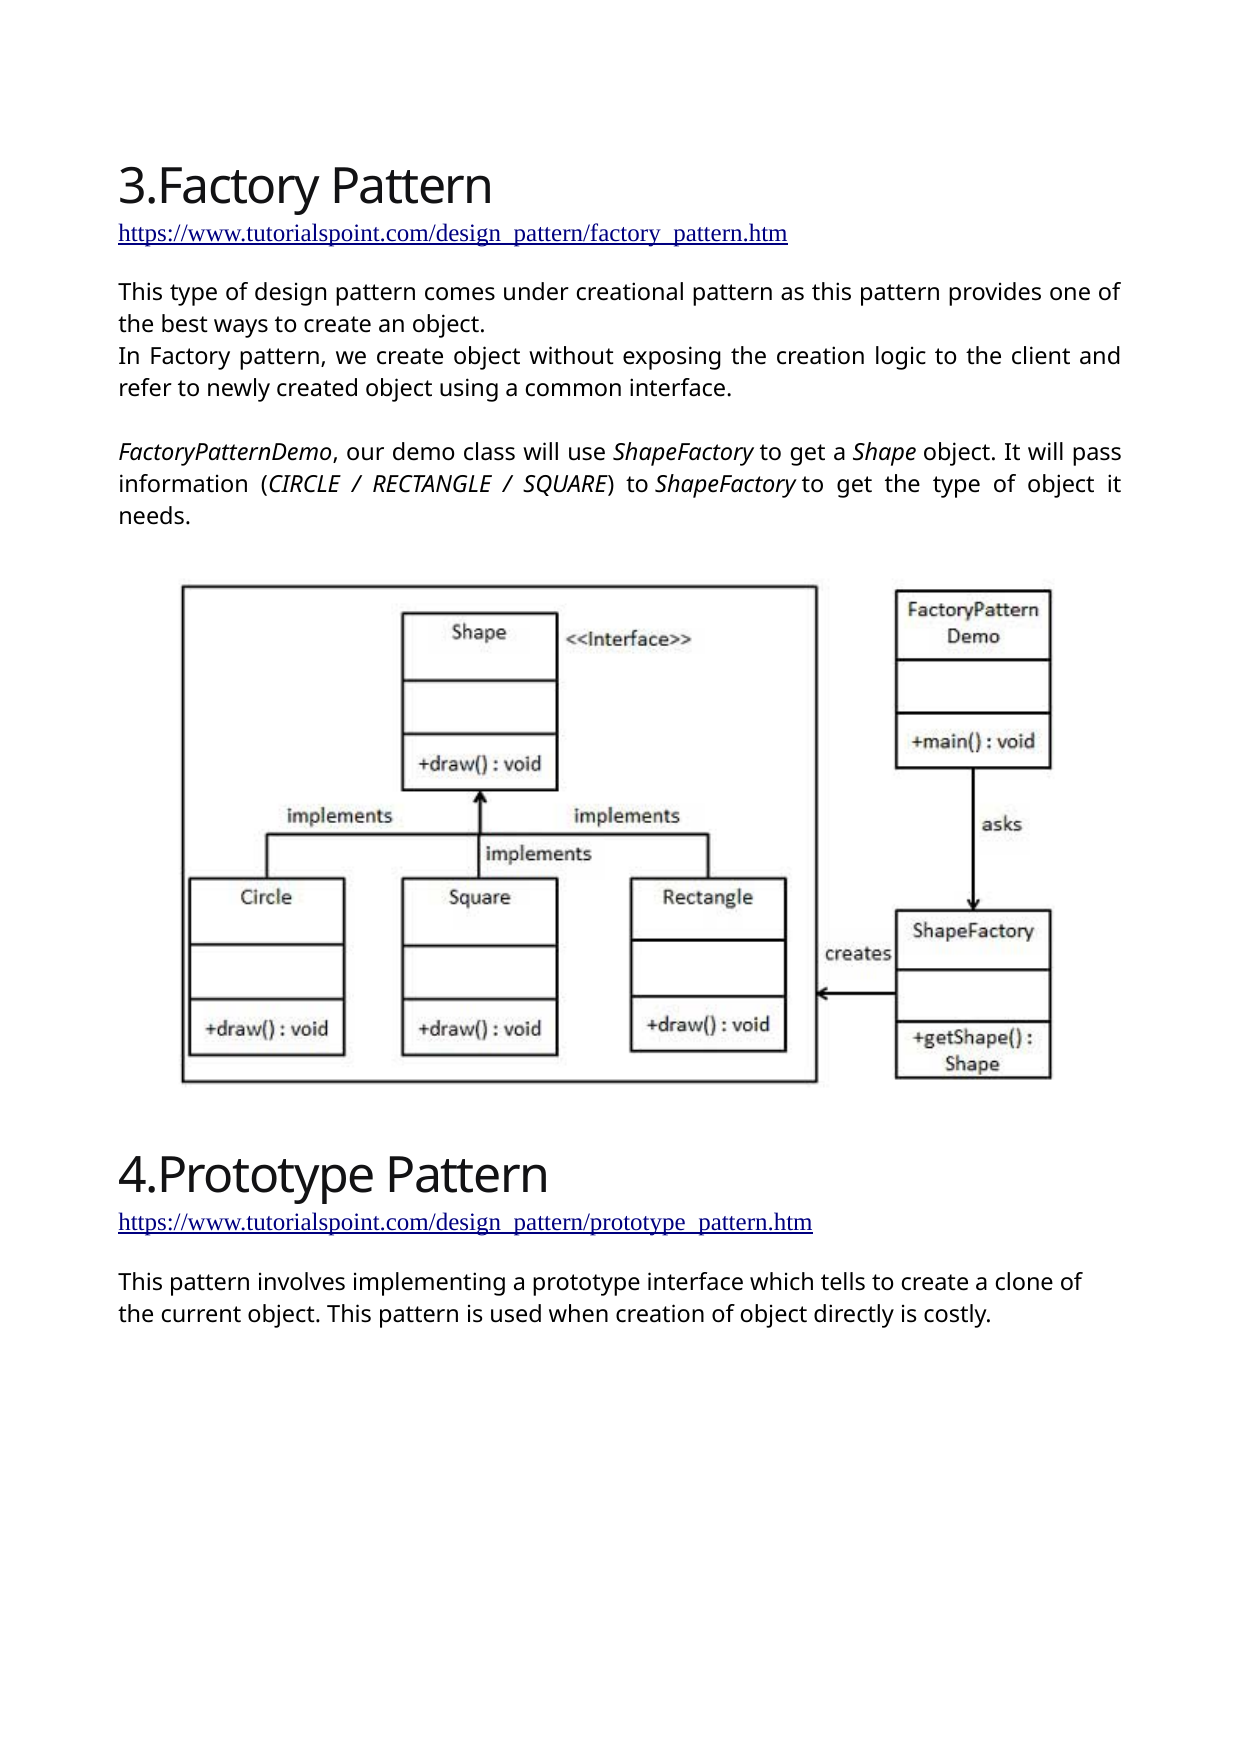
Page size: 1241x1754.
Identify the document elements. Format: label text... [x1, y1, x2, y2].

text This pattern involves implementing a prototype interface which tells to create a clone of the current object. This pattern is used when creation of object directly is costly. [118, 1265, 1122, 1329]
text https://www.tutorialspoint.com/design_pattern/prototype_pattern.htm [118, 1207, 1122, 1236]
picture [157, 563, 1083, 1108]
text This type of design pattern comes under creational pattern as this pattern provides one of the best ways to create an object. [118, 276, 1122, 340]
text FactoryPatternDemo, our demo class will use ShapeFactory to get a Shape object. It will pass information (CIRCLE / RECTANGLE / SQUARE) to ShapeFactory to get the type of object it needs. [118, 436, 1122, 532]
text https://www.tutorialspoint.com/design_pattern/factory_pattern.htm [118, 218, 1122, 247]
text In Factory pattern, we create object without exposing the creation logic to the client and refer to newly created object using a common interface. [118, 340, 1122, 404]
text 3.Factory Pattern [118, 150, 1122, 218]
text 4.Prototype Pattern [118, 1139, 1122, 1207]
